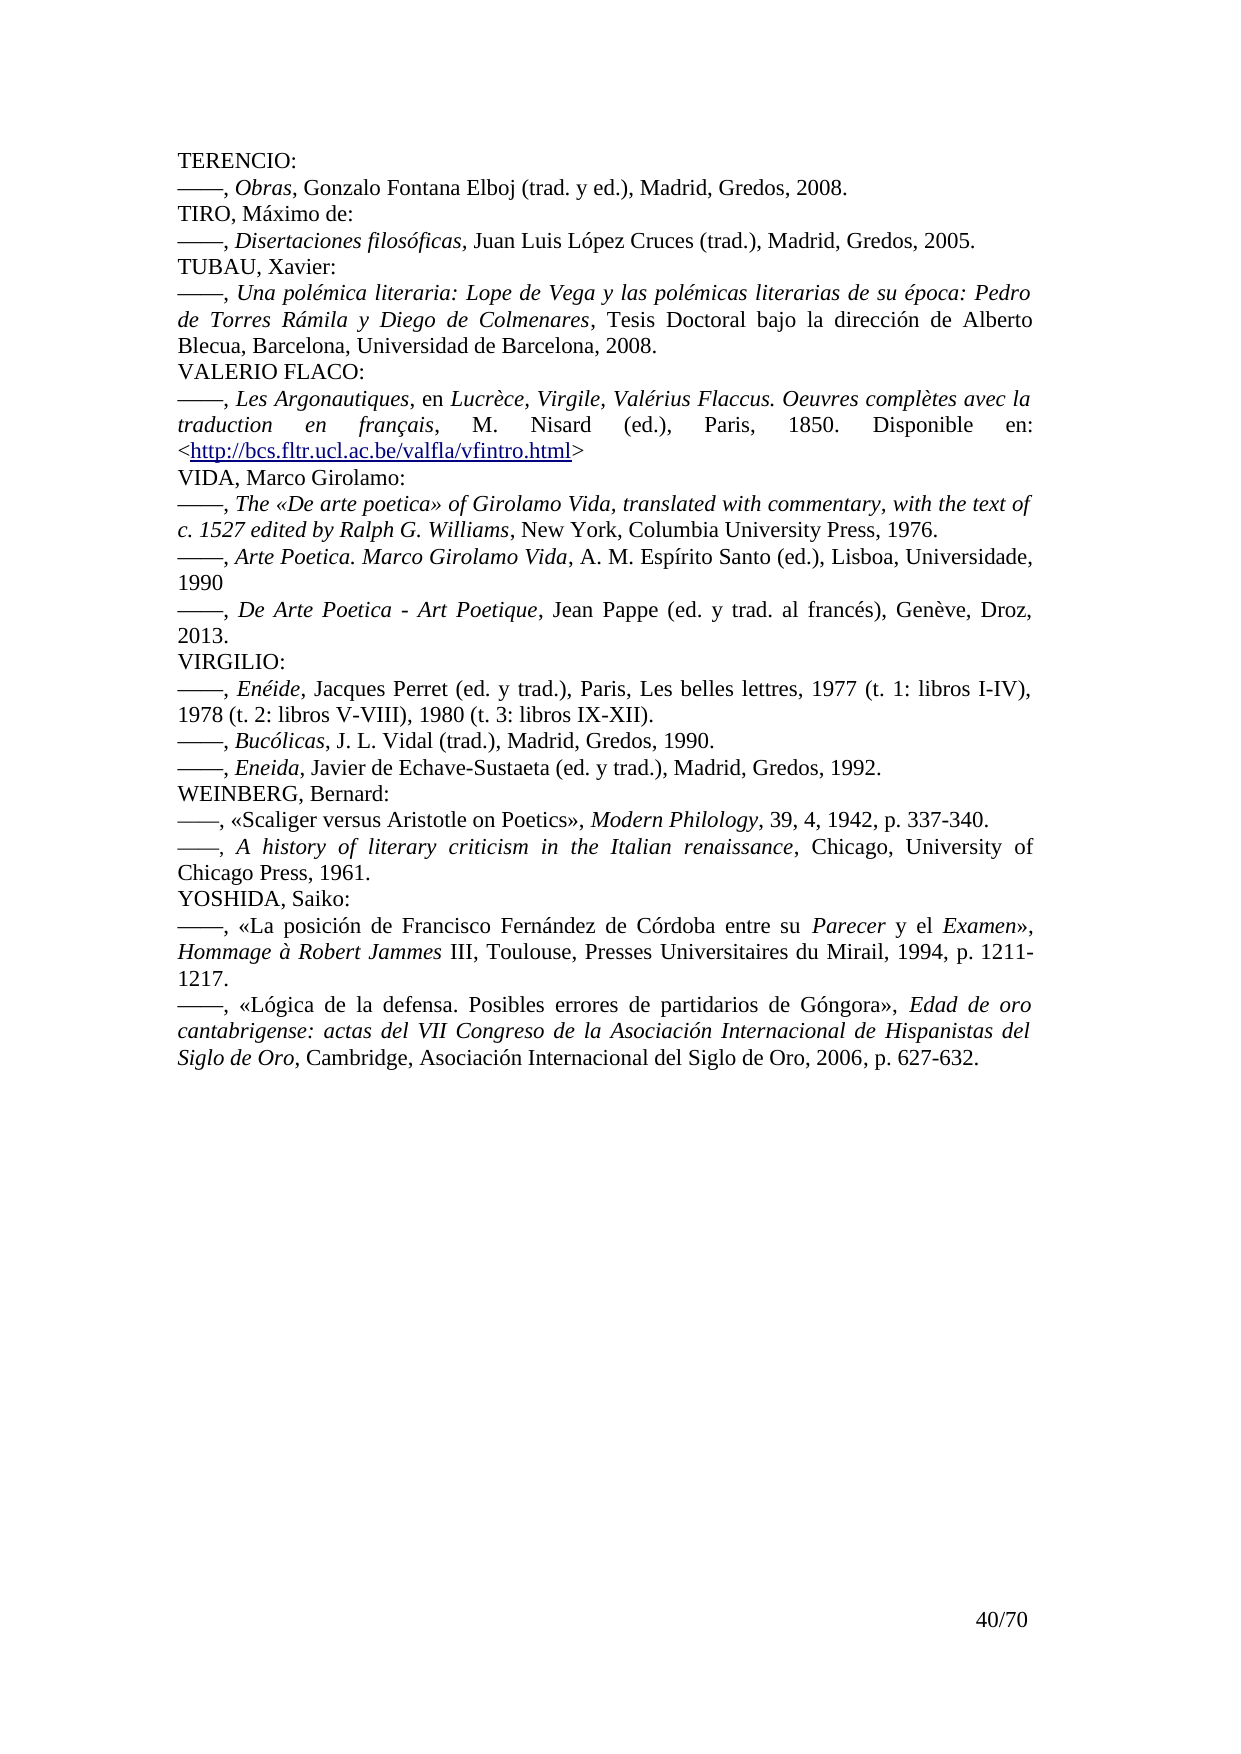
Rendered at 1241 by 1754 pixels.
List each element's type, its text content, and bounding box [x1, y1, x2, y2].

text ——, Les Argonautiques, en Lucrèce, Virgile, Valérius Flaccus. Oeuvres complètes avec la traduction en français, M. Nisard (ed.), Paris, 1850. Disponible en: <http://bcs.fltr.ucl.ac.be/valfla/vfintro.html> [177, 385, 1034, 464]
text ——, Disertaciones filosóficas, Juan Luis López Cruces (trad.), Madrid, Gredos, 2005. [177, 227, 1034, 253]
text ——, «La posición de Francisco Fernández de Córdoba entre su Parecer y el Examen», Hommage à Robert Jammes III, Toulouse, Presses Universitaires du Mirail, 1994, p. 1211-1217. [177, 912, 1034, 991]
text VIRGILIO: [177, 648, 1034, 675]
text TIRO, Máximo de: [177, 200, 1034, 227]
text VALERIO FLACO: [177, 358, 1034, 385]
text VIDA, Marco Girolamo: [177, 464, 1034, 490]
text ——, «Scaliger versus Aristotle on Poetics», Modern Philology, 39, 4, 1942, p. 337-340. [177, 806, 1034, 833]
text ——, A history of literary criticism in the Italian renaissance, Chicago, University of Chicago Press, 1961. [177, 833, 1034, 886]
text ——, Eneida, Javier de Echave-Sustaeta (ed. y trad.), Madrid, Gredos, 1992. [177, 754, 1034, 780]
text ——, Una polémica literaria: Lope de Vega y las polémicas literarias de su época: Pedro de Torres Rámila y Diego de Colmenares, Tesis Doctoral bajo la dirección de Alberto Blecua, Barcelona, Universidad de Barcelona, 2008. [177, 279, 1034, 358]
text ——, «Lógica de la defensa. Posibles errores de partidarios de Góngora», Edad de oro cantabrigense: actas del VII Congreso de la Asociación Internacional de Hispanistas del Siglo de Oro, Cambridge, Asociación Internacional del Siglo de Oro, 2006, p. 627-632. [177, 991, 1034, 1070]
text Weinberg, Bernard: [177, 780, 1034, 806]
text TERENCIO: [177, 148, 1034, 174]
text ——, Enéide, Jacques Perret (ed. y trad.), Paris, Les belles lettres, 1977 (t. 1: libros I-IV), 1978 (t. 2: libros V-VIII), 1980 (t. 3: libros IX-XII). [177, 675, 1034, 727]
text ——, The «De arte poetica» of Girolamo Vida, translated with commentary, with the text of c. 1527 edited by Ralph G. Williams, New York, Columbia University Press, 1976. [177, 490, 1034, 543]
text ——, Obras, Gonzalo Fontana Elboj (trad. y ed.), Madrid, Gredos, 2008. [177, 174, 1034, 200]
text ——, De Arte Poetica - Art Poetique, Jean Pappe (ed. y trad. al francés), Genève, Droz, 2013. [177, 596, 1034, 648]
text Yoshida, Saiko: [177, 886, 1034, 912]
text ——, Bucólicas, J. L. Vidal (trad.), Madrid, Gredos, 1990. [177, 727, 1034, 754]
text TUBAU, Xavier: [177, 253, 1034, 279]
text ——, Arte Poetica. Marco Girolamo Vida, A. M. Espírito Santo (ed.), Lisboa, Universidade, 1990 [177, 543, 1034, 596]
